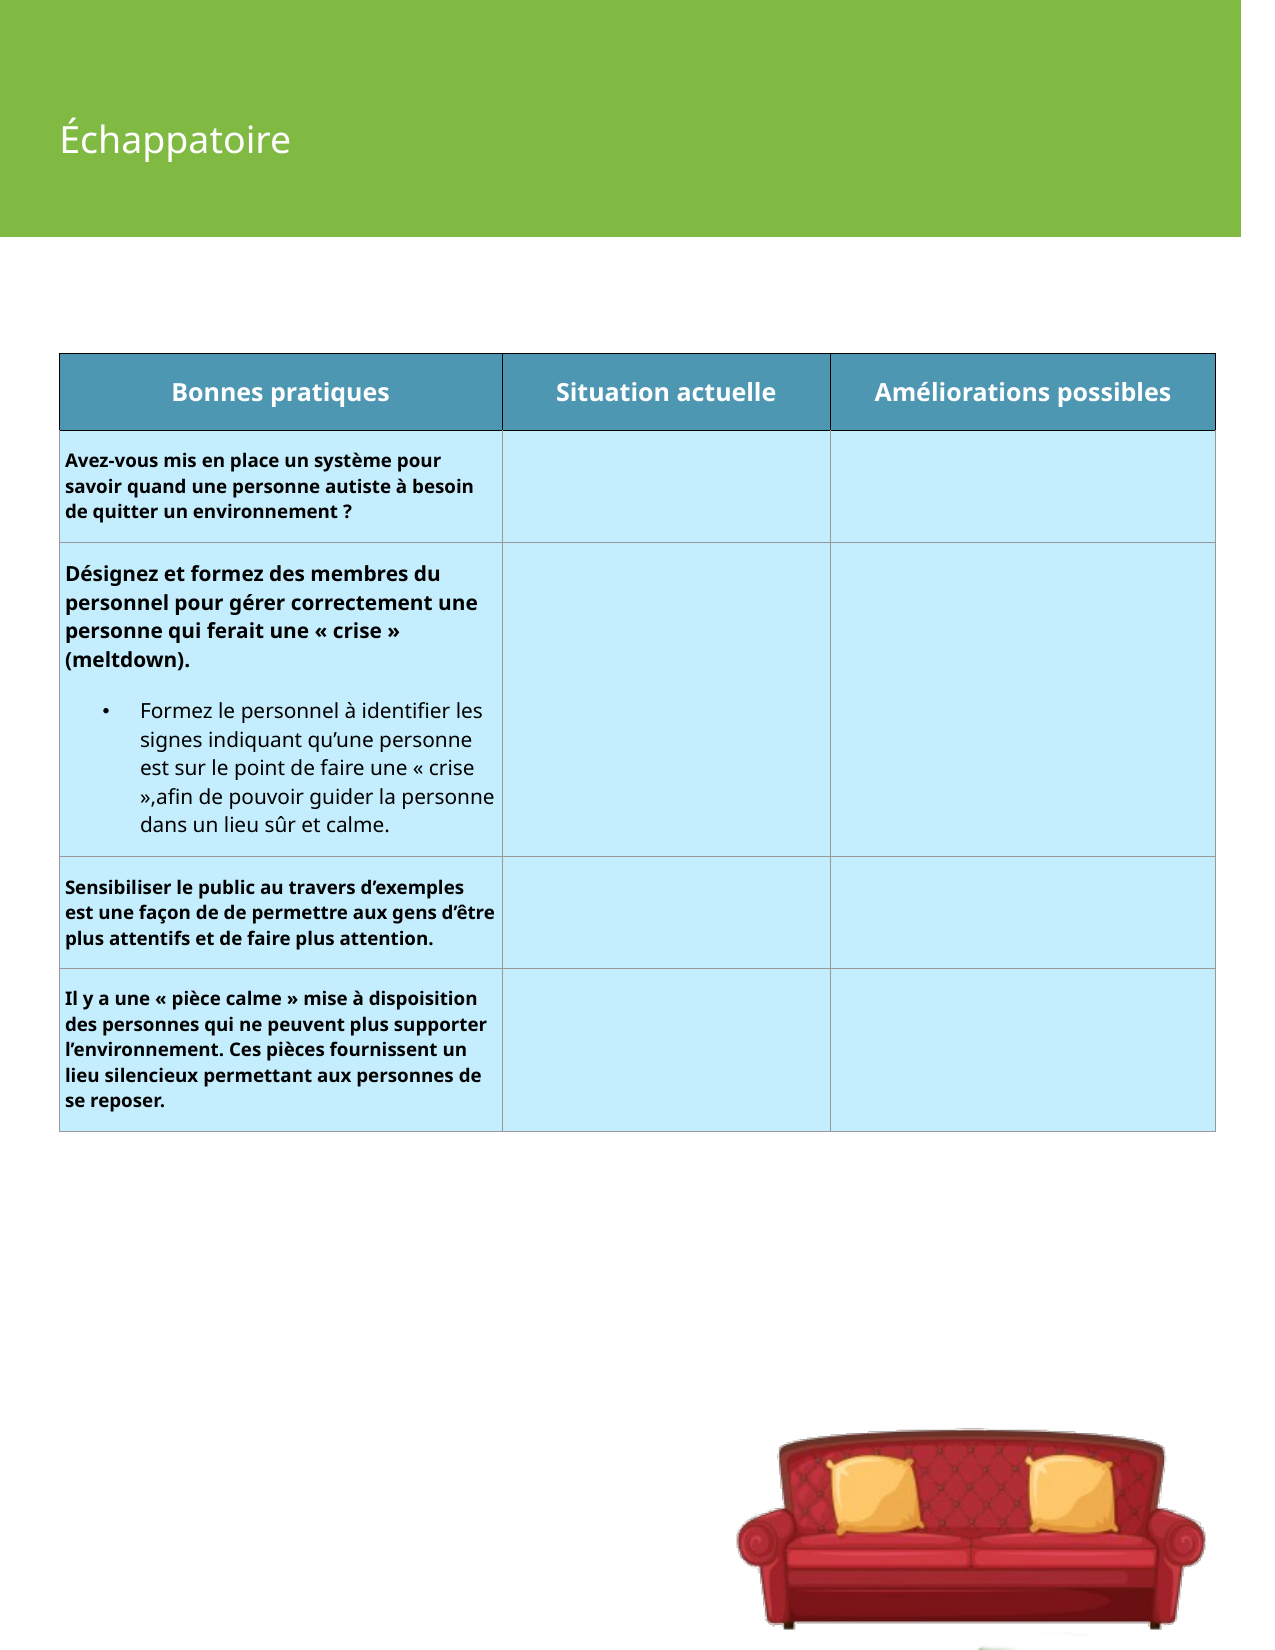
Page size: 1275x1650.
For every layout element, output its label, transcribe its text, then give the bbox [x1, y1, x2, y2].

table_cell [831, 857, 1215, 968]
table_cell Sensibiliser le public au travers d’exemples est une façon de de permettre aux gens d’être plus attentifs et de faire plus attention. [60, 857, 502, 968]
table_header Améliorations possibles [831, 354, 1215, 430]
table_header Situation actuelle [503, 354, 830, 430]
table_cell Avez-vous mis en place un système pour savoir quand une personne autiste à besoin de quitter un environnement ? [60, 431, 502, 542]
table_cell [831, 431, 1215, 542]
table_cell Il y a une « pièce calme » mise à dispoisition des personnes qui ne peuvent plus supporter l’environnement. Ces pièces fournissent un lieu silencieux permettant aux personnes de se reposer. [60, 969, 502, 1131]
table_cell [503, 431, 830, 542]
table_cell [503, 543, 830, 856]
table_header Bonnes pratiques [60, 354, 502, 430]
picture [731, 1421, 1210, 1650]
table_cell [503, 969, 830, 1131]
table_cell [503, 857, 830, 968]
table_cell [831, 969, 1215, 1131]
table_cell [831, 543, 1215, 856]
table_cell Désignez et formez des membres du personnel pour gérer correctement une personne qui ferait une « crise » (meltdown). Formez le personnel à identifier les signes indiquant qu’une personne est sur le point de faire une « crise »,afin de pouvoir guider la personne dans un lieu sûr et calme. [60, 543, 502, 856]
